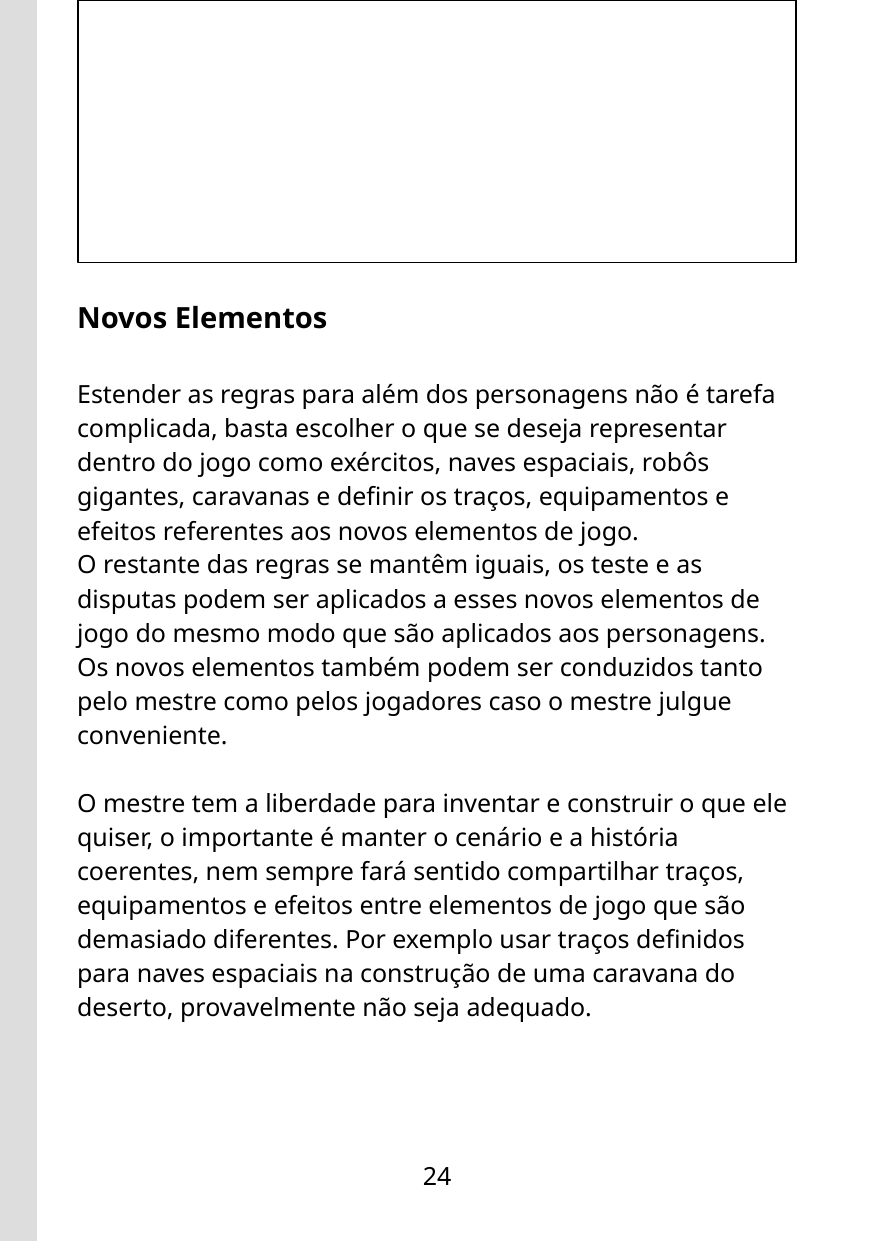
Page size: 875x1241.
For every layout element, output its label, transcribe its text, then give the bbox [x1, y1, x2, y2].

subtitle Novos Elementos [77, 263, 797, 337]
text O restante das regras se mantêm iguais, os teste e as disputas podem ser aplicados a esses novos elementos de jogo do mesmo modo que são aplicados aos personagens. Os novos elementos também podem ser conduzidos tanto pelo mestre como pelos jogadores caso o mestre julgue conveniente. [77, 547, 797, 752]
text Estender as regras para além dos personagens não é tarefa complicada, basta escolher o que se deseja representar dentro do jogo como exércitos, naves espaciais, robôs gigantes, caravanas e definir os traços, equipamentos e efeitos referentes aos novos elementos de jogo. [77, 377, 797, 547]
subtitle [79, 59, 795, 262]
text O mestre tem a liberdade para inventar e construir o que ele quiser, o importante é manter o cenário e a história coerentes, nem sempre fará sentido compartilhar traços, equipamentos e efeitos entre elementos de jogo que são demasiado diferentes. Por exemplo usar traços definidos para naves espaciais na construção de uma caravana do deserto, provavelmente não seja adequado. [77, 786, 797, 1024]
